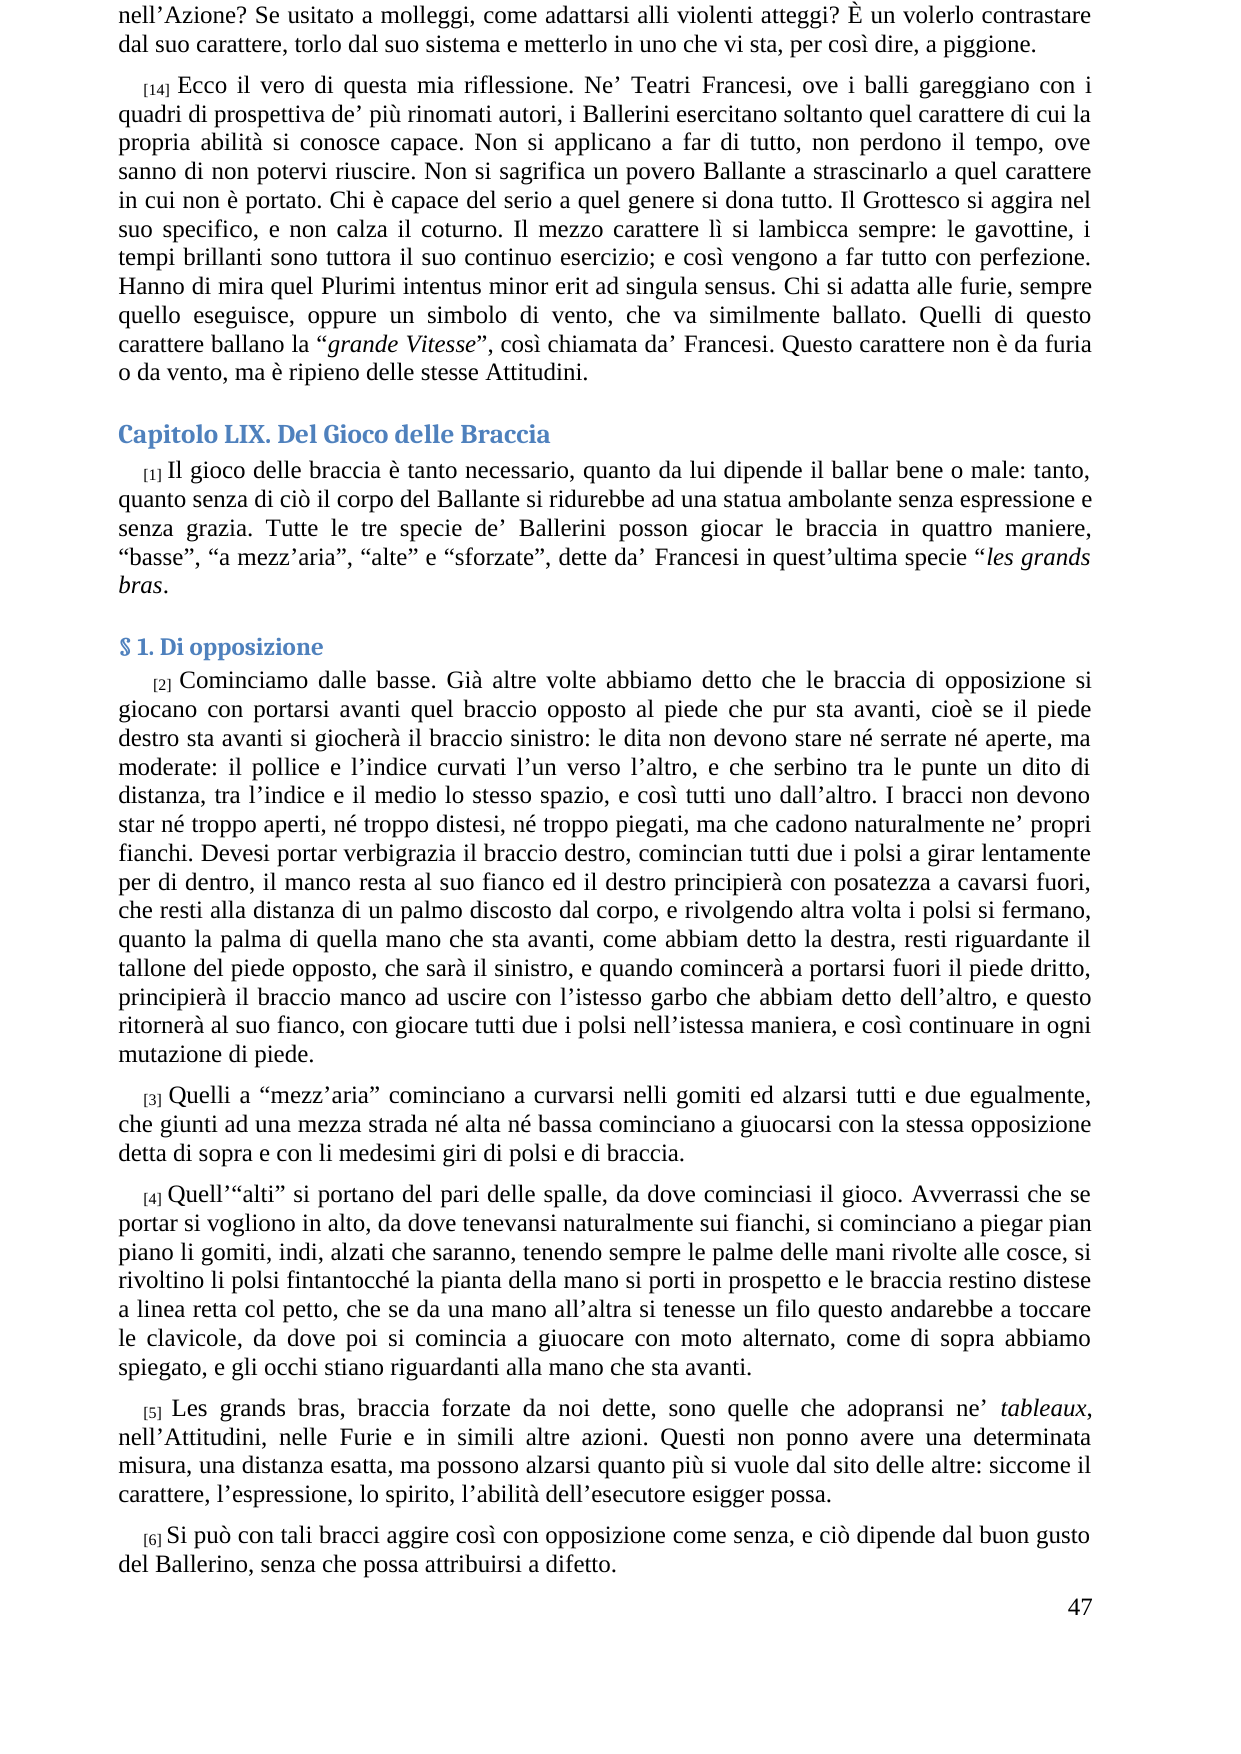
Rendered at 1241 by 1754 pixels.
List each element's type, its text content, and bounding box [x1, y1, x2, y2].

text [5] Les grands bras, braccia forzate da noi dette, sono quelle che adopransi ne’ tableaux, nell’Attitudini, nelle Furie e in simili altre azioni. Questi non ponno avere una determinata misura, una distanza esatta, ma possono alzarsi quanto più si vuole dal sito delle altre: siccome il carattere, l’espressione, lo spirito, l’abilità dell’esecutore esigger possa. [118, 1393, 1093, 1508]
text [4] Quell’“alti” si portano del pari delle spalle, da dove cominciasi il gioco. Avverrassi che se portar si vogliono in alto, da dove tenevansi naturalmente sui fianchi, si cominciano a piegar pian piano li gomiti, indi, alzati che saranno, tenendo sempre le palme delle mani rivolte alle cosce, si rivoltino li polsi fintantocché la pianta della mano si porti in prospetto e le braccia restino distese a linea retta col petto, che se da una mano all’altra si tenesse un filo questo andarebbe a toccare le clavicole, da dove poi si comincia a giuocare con moto alternato, come di sopra abbiamo spiegato, e gli occhi stiano riguardanti alla mano che sta avanti. [118, 1179, 1093, 1380]
subtitle § 1. Di opposizione [118, 632, 1093, 661]
text nell’Azione? Se usitato a molleggi, come adattarsi alli violenti atteggi? È un volerlo contrastare dal suo carattere, torlo dal suo sistema e metterlo in uno che vi sta, per così dire, a piggione. [118, 0, 1093, 57]
text [1] Il gioco delle braccia è tanto necessario, quanto da lui dipende il ballar bene o male: tanto, quanto senza di ciò il corpo del Ballante si ridurebbe ad una statua ambolante senza espressione e senza grazia. Tutte le tre specie de’ Ballerini posson giocar le braccia in quattro maniere, “basse”, “a mezz’aria”, “alte” e “sforzate”, dette da’ Francesi in quest’ultima specie “les grands bras. [118, 455, 1093, 599]
text [6] Si può con tali bracci aggire così con opposizione come senza, e ciò dipende dal buon gusto del Ballerino, senza che possa attribuirsi a difetto. [118, 1520, 1093, 1578]
text [3] Quelli a “mezz’aria” cominciano a curvarsi nelli gomiti ed alzarsi tutti e due egualmente, che giunti ad una mezza strada né alta né bassa cominciano a giuocarsi con la stessa opposizione detta di sopra e con li medesimi giri di polsi e di braccia. [118, 1080, 1093, 1167]
text [2] Cominciamo dalle basse. Già altre volte abbiamo detto che le braccia di opposizione si giocano con portarsi avanti quel braccio opposto al piede che pur sta avanti, cioè se il piede destro sta avanti si giocherà il braccio sinistro: le dita non devono stare né serrate né aperte, ma moderate: il pollice e l’indice curvati l’un verso l’altro, e che serbino tra le punte un dito di distanza, tra l’indice e il medio lo stesso spazio, e così tutti uno dall’altro. I bracci non devono star né troppo aperti, né troppo distesi, né troppo piegati, ma che cadono naturalmente ne’ propri fianchi. Devesi portar verbigrazia il braccio destro, comincian tutti due i polsi a girar lentamente per di dentro, il manco resta al suo fianco ed il destro principierà con posatezza a cavarsi fuori, che resti alla distanza di un palmo discosto dal corpo, e rivolgendo altra volta i polsi si fermano, quanto la palma di quella mano che sta avanti, come abbiam detto la destra, resti riguardante il tallone del piede opposto, che sarà il sinistro, e quando comincerà a portarsi fuori il piede dritto, principierà il braccio manco ad uscire con l’istesso garbo che abbiam detto dell’altro, e questo ritornerà al suo fianco, con giocare tutti due i polsi nell’istessa maniera, e così continuare in ogni mutazione di piede. [118, 665, 1093, 1068]
subtitle Capitolo LIX. Del Gioco delle Braccia [118, 419, 1093, 451]
text [14] Ecco il vero di questa mia riflessione. Ne’ Teatri Francesi, ove i balli gareggiano con i quadri di prospettiva de’ più rinomati autori, i Ballerini esercitano soltanto quel carattere di cui la propria abilità si conosce capace. Non si applicano a far di tutto, non perdono il tempo, ove sanno di non potervi riuscire. Non si sagrifica un povero Ballante a strascinarlo a quel carattere in cui non è portato. Chi è capace del serio a quel genere si dona tutto. Il Grottesco si aggira nel suo specifico, e non calza il coturno. Il mezzo carattere lì si lambicca sempre: le gavottine, i tempi brillanti sono tuttora il suo continuo esercizio; e così vengono a far tutto con perfezione. Hanno di mira quel Plurimi intentus minor erit ad singula sensus. Chi si adatta alle furie, sempre quello eseguisce, oppure un simbolo di vento, che va similmente ballato. Quelli di questo carattere ballano la “grande Vitesse”, così chiamata da’ Francesi. Questo carattere non è da furia o da vento, ma è ripieno delle stesse Attitudini. [118, 70, 1093, 386]
